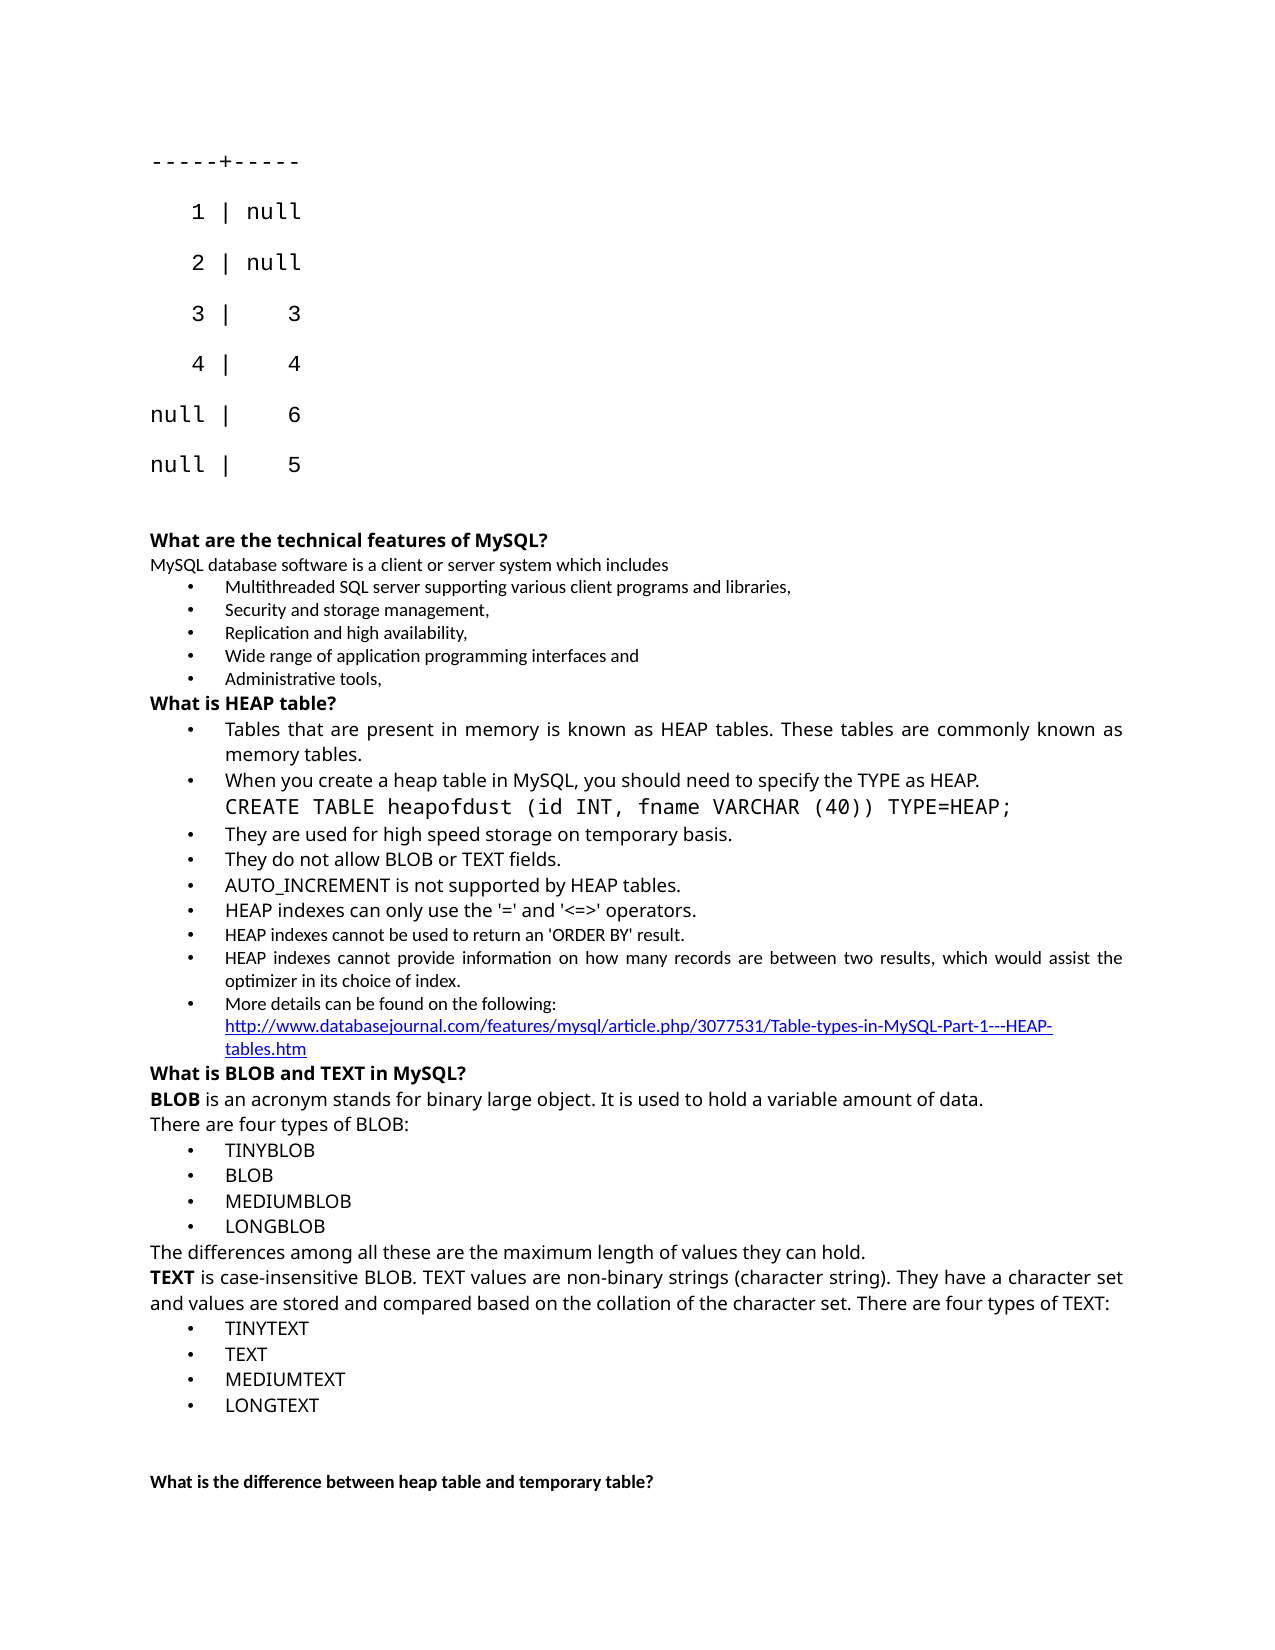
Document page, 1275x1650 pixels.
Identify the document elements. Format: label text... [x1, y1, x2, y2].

list They do not allow BLOB or TEXT fields. [187, 846, 1125, 872]
list http://www.databasejournal.com/features/mysql/article.php/3077531/Table-types-in-MySQL-Part-1---HEAP-tables.htm [187, 1014, 1125, 1060]
text There are four types of BLOB: [150, 1111, 1125, 1137]
text What is BLOB and TEXT in MySQL? [150, 1060, 1125, 1086]
list More details can be found on the following: [187, 992, 1125, 1014]
text 2 | null [150, 251, 1125, 277]
list TINYBLOB [187, 1137, 1125, 1162]
text MySQL database software is a client or server system which includes [150, 553, 1125, 576]
text What are the technical features of MySQL? [150, 527, 1125, 553]
list MEDIUMBLOB [187, 1188, 1125, 1213]
list AUTO_INCREMENT is not supported by HEAP tables. [187, 872, 1125, 897]
list TEXT [187, 1341, 1125, 1367]
list LONGBLOB [187, 1213, 1125, 1239]
list Tables that are present in memory is known as HEAP tables. These tables are commonly known as memory tables. [187, 716, 1125, 767]
text The differences among all these are the maximum length of values they can hold. [150, 1239, 1125, 1264]
text null | 5 [150, 454, 1125, 480]
list MEDIUMTEXT [187, 1367, 1125, 1392]
text null | 6 [150, 403, 1125, 429]
list HEAP indexes cannot be used to return an 'ORDER BY' result. [187, 923, 1125, 946]
text 3 | 3 [150, 302, 1125, 328]
text What is the difference between heap table and temporary table? [150, 1471, 1125, 1494]
list LONGTEXT [187, 1392, 1125, 1418]
text 4 | 4 [150, 352, 1125, 378]
list Replication and high availability, [187, 622, 1125, 644]
text What is HEAP table? [150, 690, 1125, 716]
text BLOB is an acronym stands for binary large object. It is used to hold a variable amount of data. [150, 1086, 1125, 1111]
list CREATE TABLE heapofdust (id INT, fname VARCHAR (40)) TYPE=HEAP; [187, 792, 1125, 821]
list Wide range of application programming interfaces and [187, 644, 1125, 667]
text -----+----- [150, 150, 1125, 176]
list Administrative tools, [187, 667, 1125, 690]
text 1 | null [150, 201, 1125, 227]
text TEXT is case-insensitive BLOB. TEXT values are non-binary strings (character string). They have a character set and values are stored and compared based on the collation of the character set. There are four types of TEXT: [150, 1264, 1125, 1316]
list HEAP indexes can only use the '=' and '<=>' operators. [187, 897, 1125, 923]
list Security and storage management, [187, 599, 1125, 622]
list BLOB [187, 1162, 1125, 1188]
list HEAP indexes cannot provide information on how many records are between two results, which would assist the optimizer in its choice of index. [187, 946, 1125, 992]
list They are used for high speed storage on temporary basis. [187, 821, 1125, 846]
list TINYTEXT [187, 1316, 1125, 1341]
list Multithreaded SQL server supporting various client programs and libraries, [187, 576, 1125, 599]
list When you create a heap table in MySQL, you should need to specify the TYPE as HEAP. [187, 767, 1125, 792]
